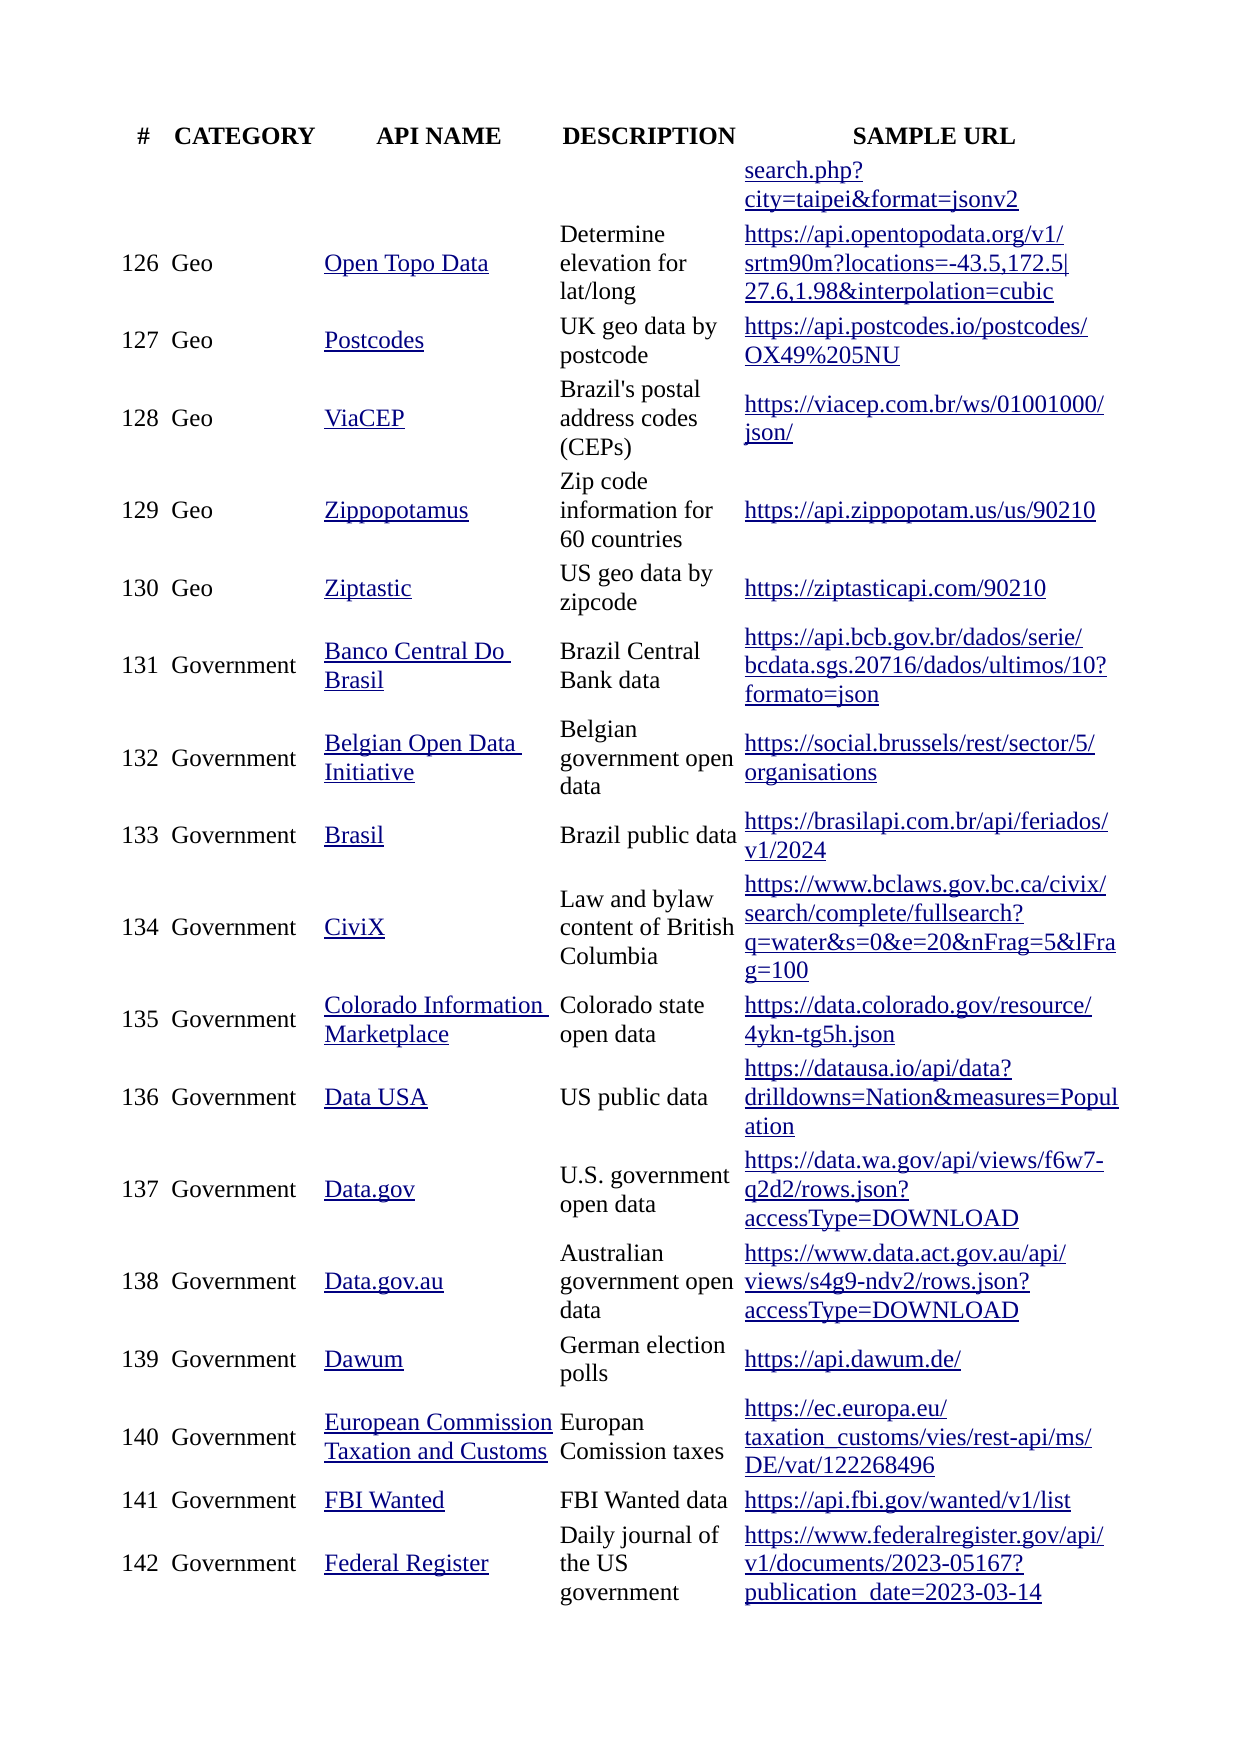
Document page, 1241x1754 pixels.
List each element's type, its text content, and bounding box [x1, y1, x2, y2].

table_header # [118, 118, 168, 153]
table_cell [321, 153, 557, 216]
table_cell Government [168, 711, 321, 803]
table_cell Belgian government open data [557, 711, 741, 803]
table_cell https://www.data.act.gov.au/api/views/s4g9-ndv2/rows.json?accessType=DOWNLOAD [741, 1235, 1127, 1327]
table_cell Data.gov.au [321, 1235, 557, 1327]
table_cell 131 [118, 619, 168, 711]
table_cell Zippopotamus [321, 464, 557, 556]
table_cell Geo [168, 216, 321, 308]
table_cell Government [168, 803, 321, 866]
table_cell 127 [118, 308, 168, 371]
table_cell Government [168, 1327, 321, 1390]
table_cell Data.gov [321, 1143, 557, 1235]
table_cell FBI Wanted data [557, 1482, 741, 1517]
table_cell Government [168, 866, 321, 987]
table_cell 140 [118, 1390, 168, 1482]
table_cell Determine elevation for lat/long [557, 216, 741, 308]
table_cell Ziptastic [321, 556, 557, 619]
table_cell Government [168, 1051, 321, 1143]
table_cell https://social.brussels/rest/sector/5/organisations [741, 711, 1127, 803]
table_cell 130 [118, 556, 168, 619]
table_cell 137 [118, 1143, 168, 1235]
table_cell Geo [168, 308, 321, 371]
table_cell 138 [118, 1235, 168, 1327]
table_cell https://datausa.io/api/data?drilldowns=Nation&measures=Population [741, 1051, 1127, 1143]
table_cell [557, 153, 741, 216]
table_cell [118, 153, 168, 216]
table_cell 132 [118, 711, 168, 803]
table_cell Geo [168, 371, 321, 463]
table_cell 128 [118, 371, 168, 463]
table_cell Geo [168, 464, 321, 556]
table_cell Geo [168, 556, 321, 619]
table_cell https://www.federalregister.gov/api/v1/documents/2023-05167?publication_date=2023-03-14 [741, 1517, 1127, 1609]
table_cell https://brasilapi.com.br/api/feriados/v1/2024 [741, 803, 1127, 866]
table_cell Daily journal of the US government [557, 1517, 741, 1609]
table_cell European Commission Taxation and Customs [321, 1390, 557, 1482]
table_cell 139 [118, 1327, 168, 1390]
table_cell Dawum [321, 1327, 557, 1390]
table_cell Australian government open data [557, 1235, 741, 1327]
table_cell Colorado Information Marketplace [321, 987, 557, 1051]
table_cell https://api.postcodes.io/postcodes/OX49%205NU [741, 308, 1127, 371]
table_cell Government [168, 1235, 321, 1327]
table_cell 135 [118, 987, 168, 1051]
table_cell Government [168, 1143, 321, 1235]
table_cell https://data.wa.gov/api/views/f6w7-q2d2/rows.json?accessType=DOWNLOAD [741, 1143, 1127, 1235]
table_cell CiviX [321, 866, 557, 987]
table_cell Government [168, 987, 321, 1051]
table_cell US public data [557, 1051, 741, 1143]
table_cell Belgian Open Data Initiative [321, 711, 557, 803]
table_cell Banco Central Do Brasil [321, 619, 557, 711]
table_cell 141 [118, 1482, 168, 1517]
table_cell https://ec.europa.eu/taxation_customs/vies/rest-api/ms/DE/vat/122268496 [741, 1390, 1127, 1482]
table_cell Colorado state open data [557, 987, 741, 1051]
table_cell https://api.opentopodata.org/v1/srtm90m?locations=-43.5,172.5|27.6,1.98&interpolation=cubic [741, 216, 1127, 308]
table_cell https://data.colorado.gov/resource/4ykn-tg5h.json [741, 987, 1127, 1051]
table_cell Government [168, 1390, 321, 1482]
table_cell Brasil [321, 803, 557, 866]
table_cell https://api.dawum.de/ [741, 1327, 1127, 1390]
table_cell Federal Register [321, 1517, 557, 1609]
table_cell 129 [118, 464, 168, 556]
table_cell 142 [118, 1517, 168, 1609]
table_cell Brazil public data [557, 803, 741, 866]
table_cell 133 [118, 803, 168, 866]
table_cell Government [168, 1517, 321, 1609]
table_header DESCRIPTION [557, 118, 741, 153]
table_cell Data USA [321, 1051, 557, 1143]
table_cell U.S. government open data [557, 1143, 741, 1235]
table_cell German election polls [557, 1327, 741, 1390]
table_cell UK geo data by postcode [557, 308, 741, 371]
table_cell https://ziptasticapi.com/90210 [741, 556, 1127, 619]
table_cell https://viacep.com.br/ws/01001000/json/ [741, 371, 1127, 463]
table_cell ViaCEP [321, 371, 557, 463]
table_cell Brazil Central Bank data [557, 619, 741, 711]
table_cell Europan Comission taxes [557, 1390, 741, 1482]
table_cell Law and bylaw content of British Columbia [557, 866, 741, 987]
table_cell Government [168, 1482, 321, 1517]
table_cell https://api.bcb.gov.br/dados/serie/bcdata.sgs.20716/dados/ultimos/10?formato=json [741, 619, 1127, 711]
table_cell 134 [118, 866, 168, 987]
table_cell 126 [118, 216, 168, 308]
table_cell [168, 153, 321, 216]
table_cell Government [168, 619, 321, 711]
table_cell https://www.bclaws.gov.bc.ca/civix/search/complete/fullsearch?q=water&s=0&e=20&nFrag=5&lFrag=100 [741, 866, 1127, 987]
table_header SAMPLE URL [741, 118, 1127, 153]
table_cell FBI Wanted [321, 1482, 557, 1517]
table_header API NAME [321, 118, 557, 153]
table_cell https://api.fbi.gov/wanted/v1/list [741, 1482, 1127, 1517]
table_cell https://api.zippopotam.us/us/90210 [741, 464, 1127, 556]
table_header CATEGORY [168, 118, 321, 153]
table_cell Open Topo Data [321, 216, 557, 308]
table_cell Brazil's postal address codes (CEPs) [557, 371, 741, 463]
table_cell Zip code information for 60 countries [557, 464, 741, 556]
table_cell Postcodes [321, 308, 557, 371]
table_cell US geo data by zipcode [557, 556, 741, 619]
table_cell search.php?city=taipei&format=jsonv2 [741, 153, 1127, 216]
table_cell 136 [118, 1051, 168, 1143]
